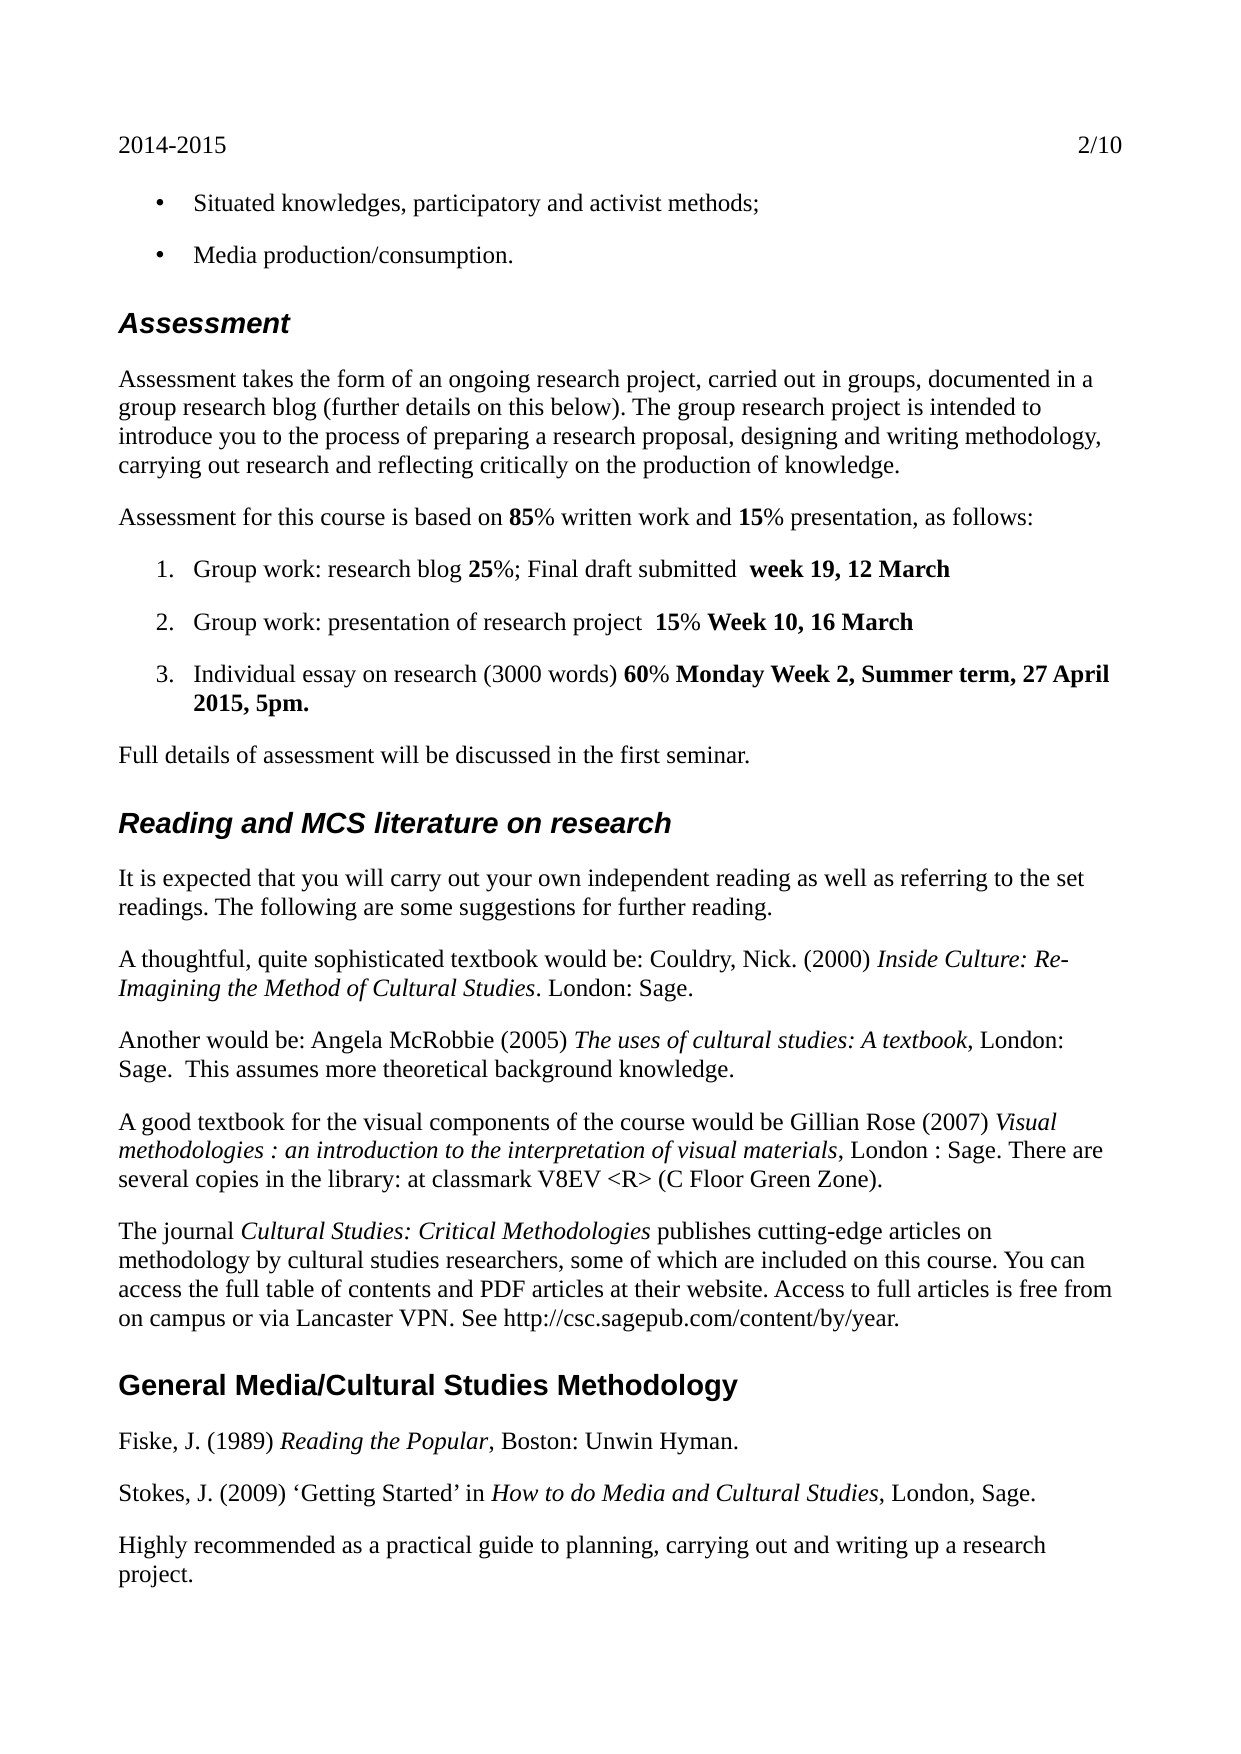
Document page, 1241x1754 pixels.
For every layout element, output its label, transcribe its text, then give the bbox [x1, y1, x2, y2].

text Assessment for this course is based on 85% written work and 15% presentation, as follows: [118, 502, 1122, 531]
text Another would be: Angela McRobbie (2005) The uses of cultural studies: A textbook, London: Sage. This assumes more theoretical background knowledge. [118, 1026, 1122, 1083]
list Situated knowledges, participatory and activist methods; [156, 188, 1122, 217]
text Assessment takes the form of an ongoing research project, carried out in groups, documented in a group research blog (further details on this below). The group research project is intended to introduce you to the process of preparing a research proposal, designing and writing methodology, carrying out research and reflecting critically on the production of knowledge. [118, 364, 1122, 479]
text A good textbook for the visual components of the course would be Gillian Rose (2007) Visual methodologies : an introduction to the interpretation of visual materials, London : Sage. There are several copies in the library: at classmark V8EV <R> (C Floor Green Zone). [118, 1107, 1122, 1193]
text Stokes, J. (2009) ‘Getting Started’ in How to do Media and Cultural Studies, London, Sage. [118, 1478, 1122, 1507]
text It is expected that you will carry out your own independent reading as well as referring to the set readings. The following are some suggestions for further reading. [118, 863, 1122, 921]
text Highly recommended as a practical guide to planning, carrying out and writing up a research project. [118, 1531, 1122, 1588]
text Fiske, J. (1989) Reading the Popular, Boston: Unwin Hyman. [118, 1426, 1122, 1455]
list Individual essay on research (3000 words) 60% Monday Week 2, Summer term, 27 April 2015, 5pm. [156, 659, 1122, 717]
list Group work: research blog 25%; Final draft submitted week 19, 12 March [156, 554, 1122, 583]
text A thoughtful, quite sophisticated textbook would be: Couldry, Nick. (2000) Inside Culture: Re-Imagining the Method of Cultural Studies. London: Sage. [118, 944, 1122, 1002]
subtitle Reading and MCS literature on research [118, 806, 1122, 839]
subtitle General Media/Cultural Studies Methodology [118, 1368, 1122, 1402]
subtitle Assessment [118, 306, 1122, 339]
text The journal Cultural Studies: Critical Methodologies publishes cutting-edge articles on methodology by cultural studies researchers, some of which are included on this course. You can access the full table of contents and PDF articles at their website. Access to full articles is free from on campus or via Lancaster VPN. See http://csc.sagepub.com/content/by/year. [118, 1216, 1122, 1331]
text Full details of assessment will be discussed in the first seminar. [118, 740, 1122, 769]
list Group work: presentation of research project 15% Week 10, 16 March [156, 607, 1122, 636]
list Media production/consumption. [156, 240, 1122, 269]
